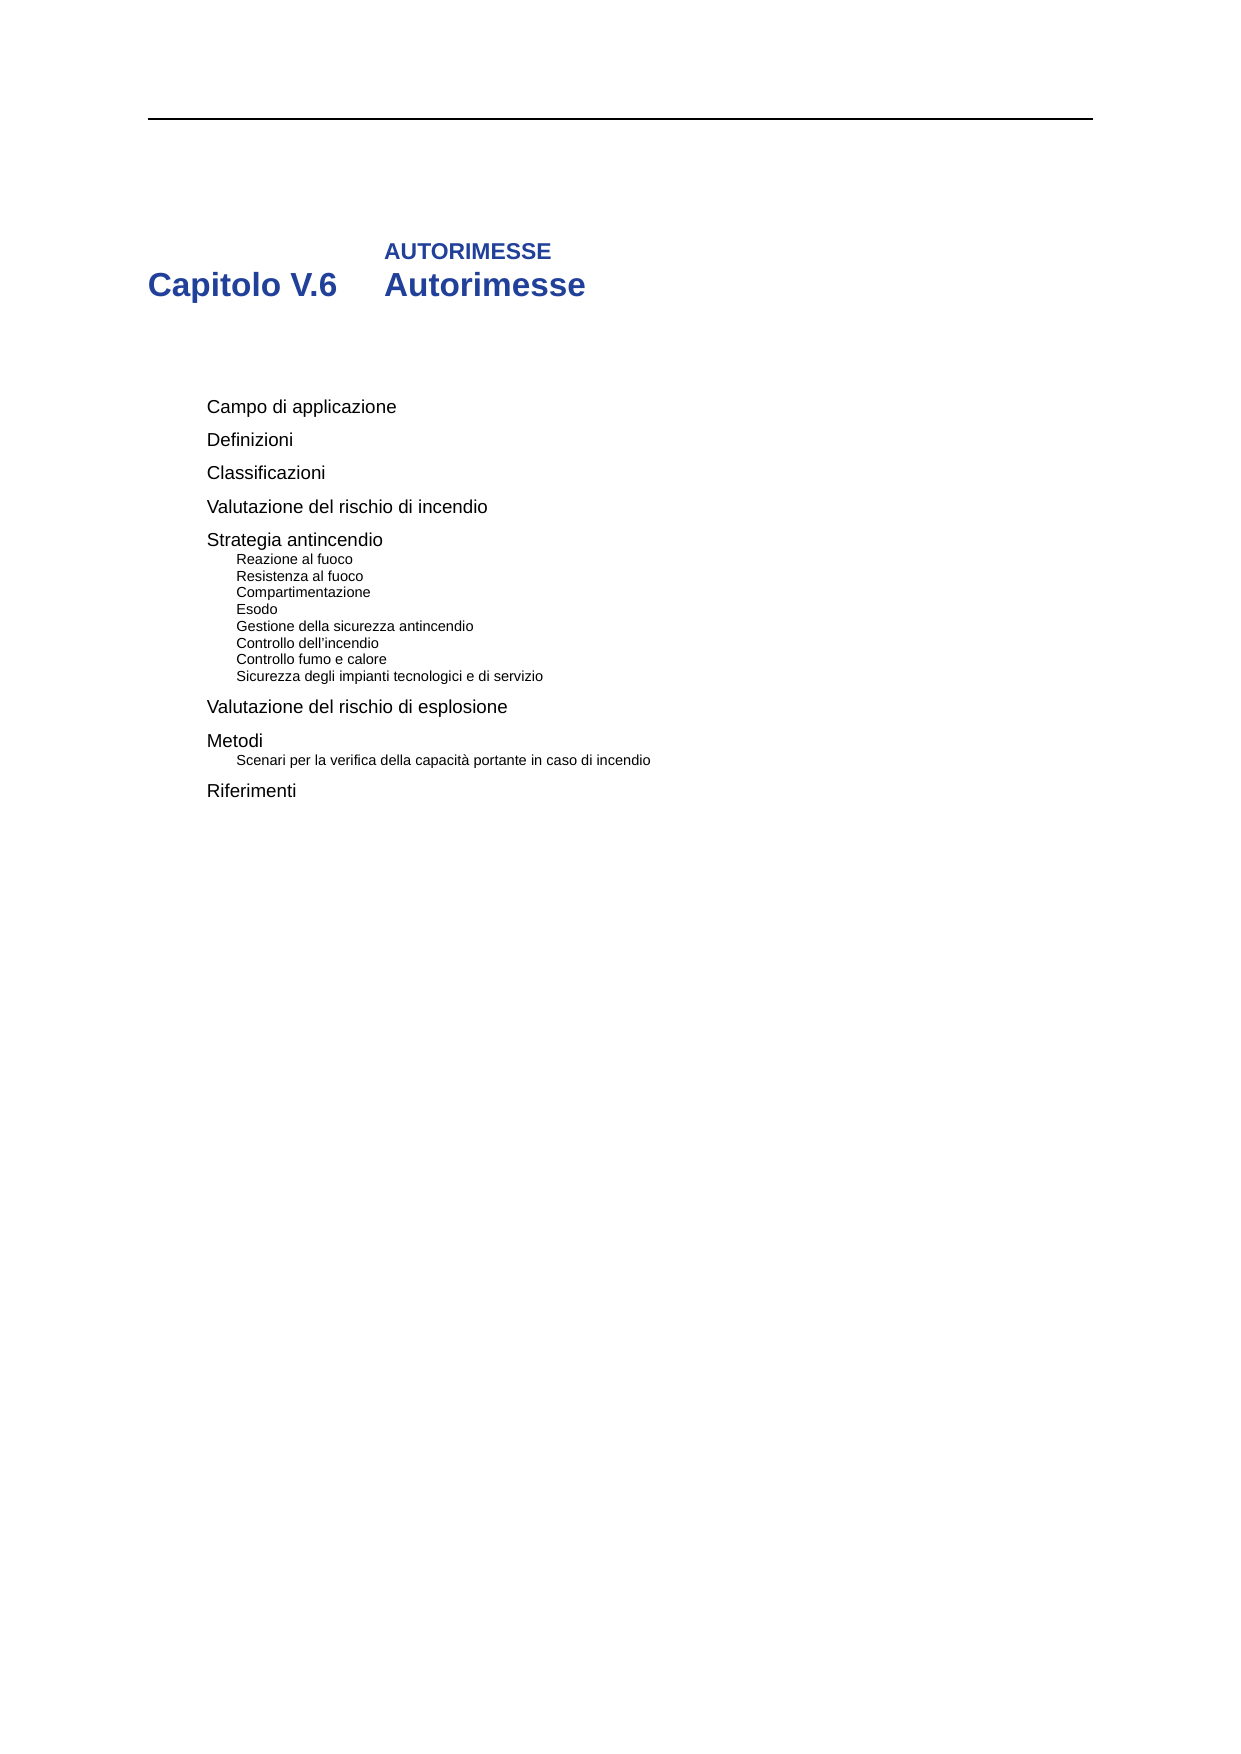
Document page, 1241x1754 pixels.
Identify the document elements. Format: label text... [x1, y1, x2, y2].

text Valutazione del rischio di esplosione [207, 696, 1033, 718]
text Resistenza al fuoco [236, 567, 1033, 584]
text Controllo dell’incendio [236, 634, 1033, 651]
subtitle Autorimesse [148, 265, 1093, 303]
text Classificazioni [207, 462, 1033, 484]
text Scenari per la verifica della capacità portante in caso di incendio [236, 751, 1033, 768]
text Reazione al fuoco [236, 550, 1033, 567]
text Campo di applicazione [207, 396, 1033, 417]
text Metodi [207, 730, 1033, 751]
text Controllo fumo e calore [236, 651, 1033, 668]
text Gestione della sicurezza antincendio [236, 617, 1033, 634]
text Definizioni [207, 429, 1033, 450]
text Valutazione del rischio di incendio [207, 496, 1033, 517]
text Sicurezza degli impianti tecnologici e di servizio [236, 668, 1033, 684]
text Strategia antincendio [207, 529, 1033, 550]
text Esodo [236, 601, 1033, 617]
text Compartimentazione [236, 584, 1033, 601]
text Riferimenti [207, 780, 1033, 801]
